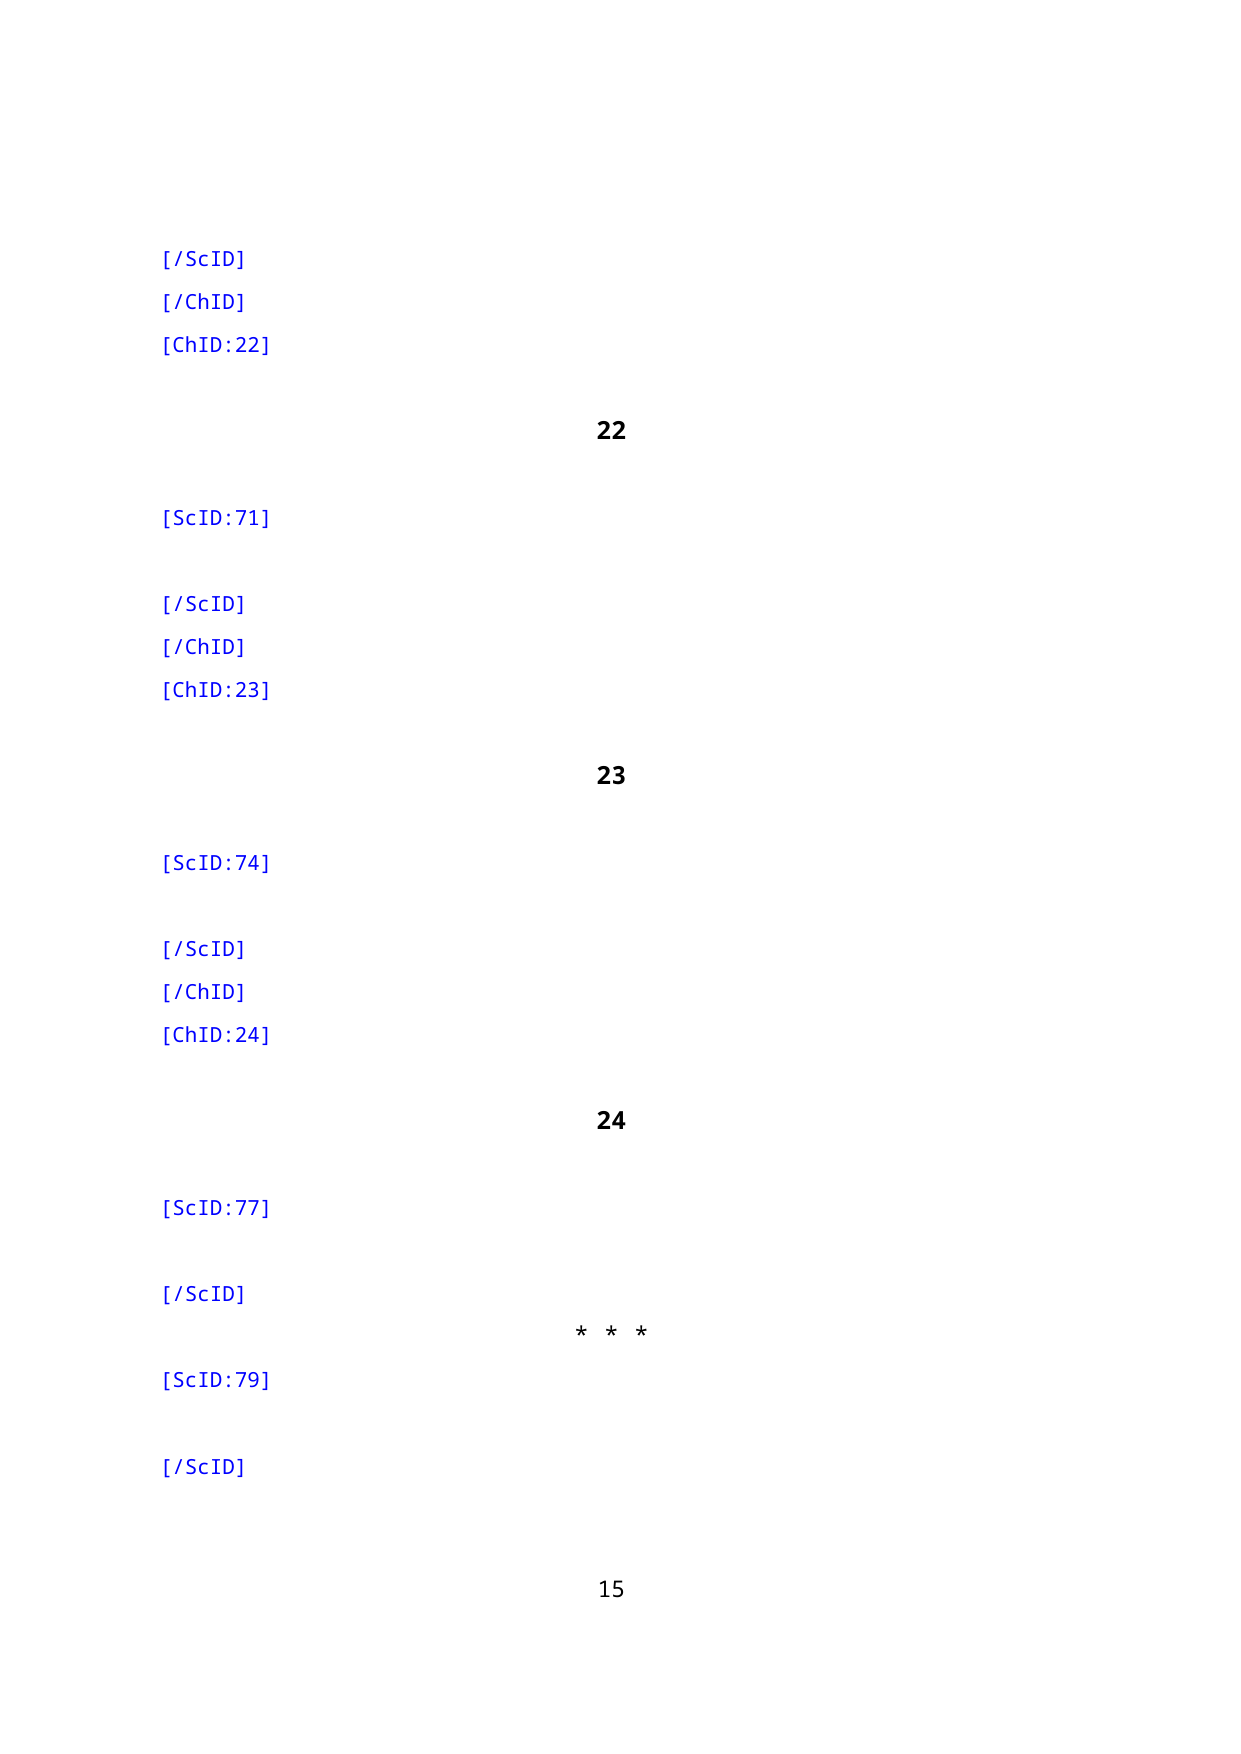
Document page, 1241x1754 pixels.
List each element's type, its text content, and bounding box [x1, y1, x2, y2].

subtitle 22 [159, 404, 1063, 448]
text [ScID:79] [159, 1353, 1063, 1396]
text [ScID:74] [159, 836, 1063, 879]
text [/ChID] [159, 965, 1063, 1008]
subtitle 23 [159, 749, 1063, 793]
text [ScID:77] [159, 1181, 1063, 1224]
text [ChID:22] [159, 318, 1063, 361]
text [ChID:23] [159, 663, 1063, 706]
text [/ScID] [159, 577, 1063, 620]
text [/ChID] [159, 275, 1063, 318]
text [ScID:71] [159, 491, 1063, 534]
text [/ScID] [159, 232, 1063, 275]
text [ChID:24] [159, 1008, 1063, 1051]
text [/ScID] [159, 922, 1063, 965]
text [/ChID] [159, 620, 1063, 663]
subtitle * * * [159, 1310, 1063, 1353]
text [/ScID] [159, 1267, 1063, 1310]
subtitle 24 [159, 1094, 1063, 1138]
text [/ScID] [159, 1439, 1063, 1483]
